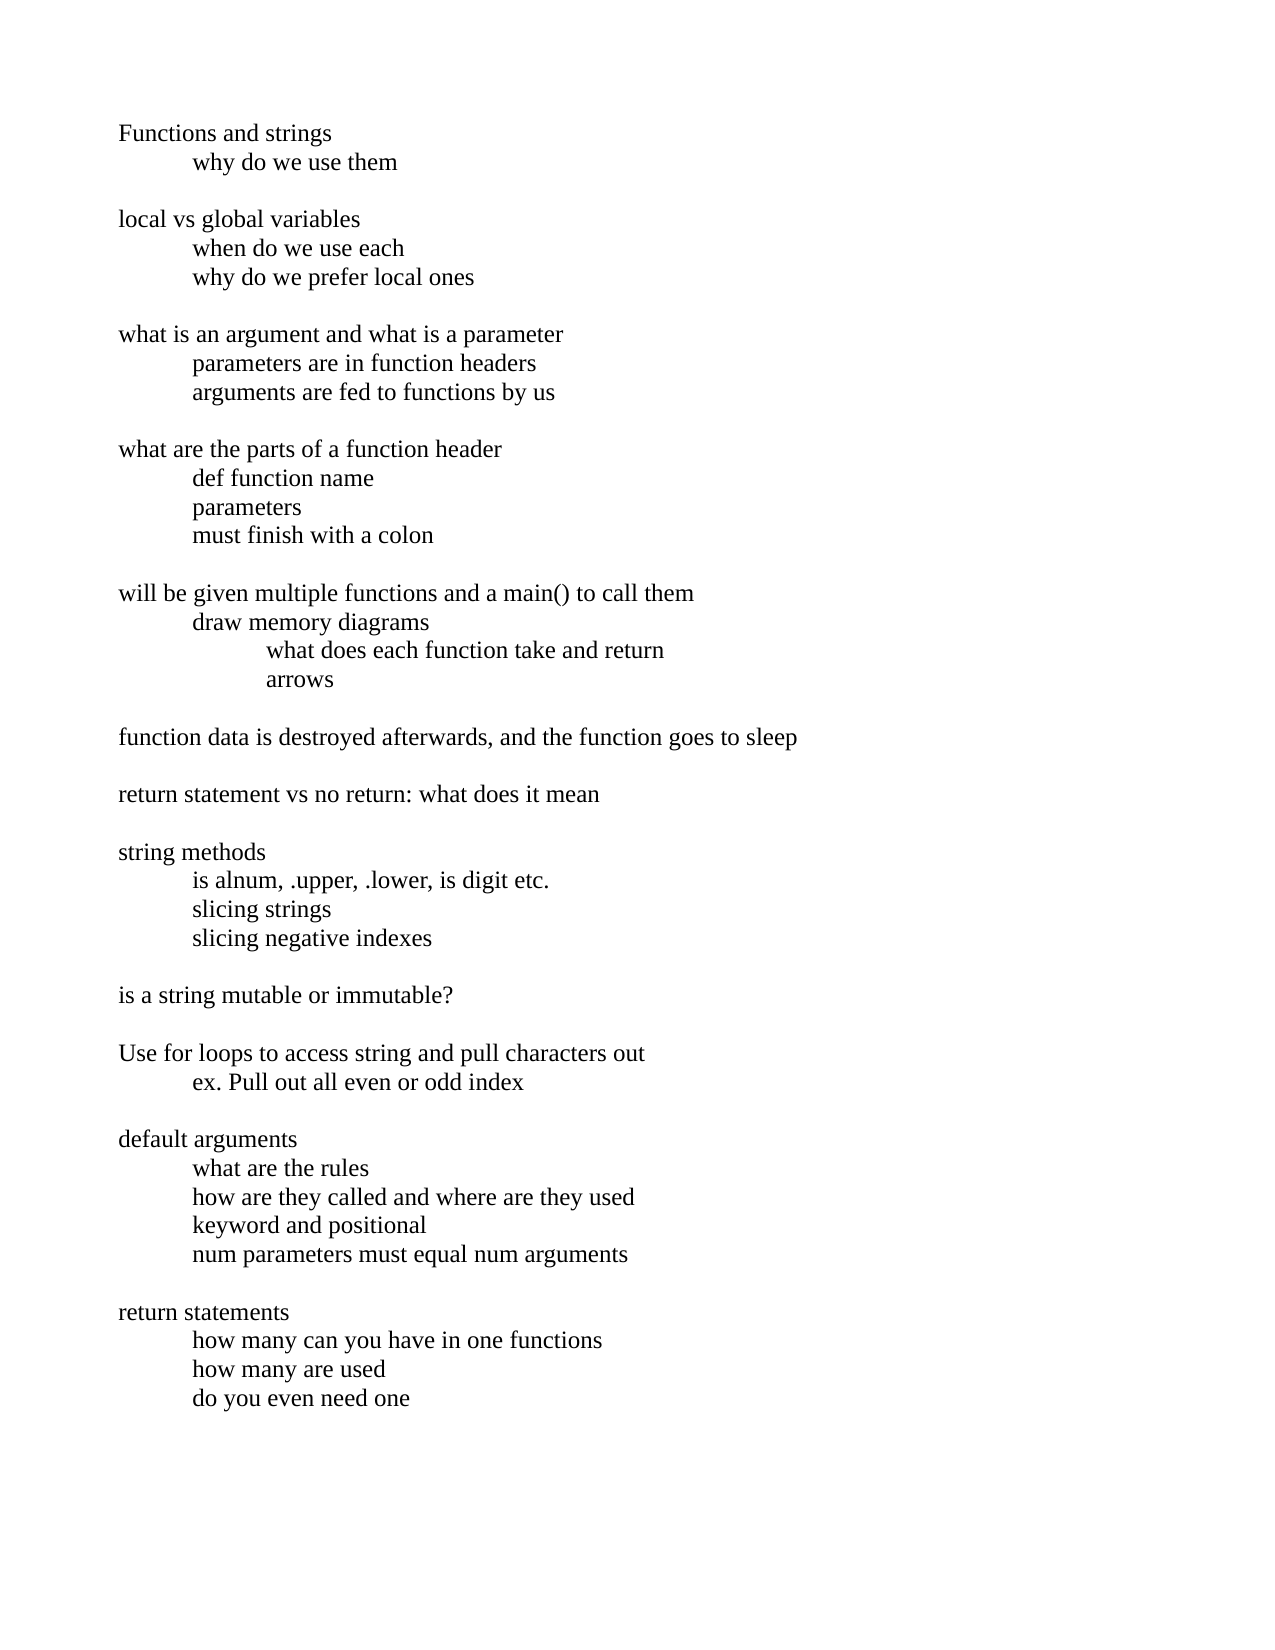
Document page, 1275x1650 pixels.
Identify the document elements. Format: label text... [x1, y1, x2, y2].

text default arguments [118, 1124, 1157, 1153]
text do you even need one [118, 1383, 1157, 1412]
text arrows [118, 664, 1157, 693]
text slicing strings [118, 894, 1157, 923]
text how many can you have in one functions [118, 1326, 1157, 1354]
text will be given multiple functions and a main() to call them [118, 578, 1157, 607]
text what are the rules [118, 1153, 1157, 1182]
text how are they called and where are they used [118, 1182, 1157, 1211]
text return statements [118, 1297, 1157, 1326]
text Functions and strings [118, 118, 1157, 147]
text def function name [118, 463, 1157, 492]
text why do we prefer local ones [118, 262, 1157, 291]
text slicing negative indexes [118, 923, 1157, 952]
text parameters are in function headers [118, 348, 1157, 377]
text when do we use each [118, 233, 1157, 262]
text what are the parts of a function header [118, 434, 1157, 463]
text local vs global variables [118, 204, 1157, 233]
text how many are used [118, 1354, 1157, 1383]
text why do we use them [118, 147, 1157, 176]
text keyword and positional [118, 1211, 1157, 1239]
text arguments are fed to functions by us [118, 377, 1157, 406]
text num parameters must equal num arguments [118, 1239, 1157, 1268]
text what is an argument and what is a parameter [118, 319, 1157, 348]
text is a string mutable or immutable? [118, 981, 1157, 1009]
text parameters [118, 492, 1157, 521]
text draw memory diagrams [118, 607, 1157, 636]
text Use for loops to access string and pull characters out [118, 1038, 1157, 1067]
text ex. Pull out all even or odd index [118, 1067, 1157, 1096]
text return statement vs no return: what does it mean [118, 779, 1157, 808]
text is alnum, .upper, .lower, is digit etc. [118, 866, 1157, 894]
text what does each function take and return [118, 636, 1157, 664]
text function data is destroyed afterwards, and the function goes to sleep [118, 722, 1157, 751]
text string methods [118, 837, 1157, 866]
text must finish with a colon [118, 521, 1157, 549]
